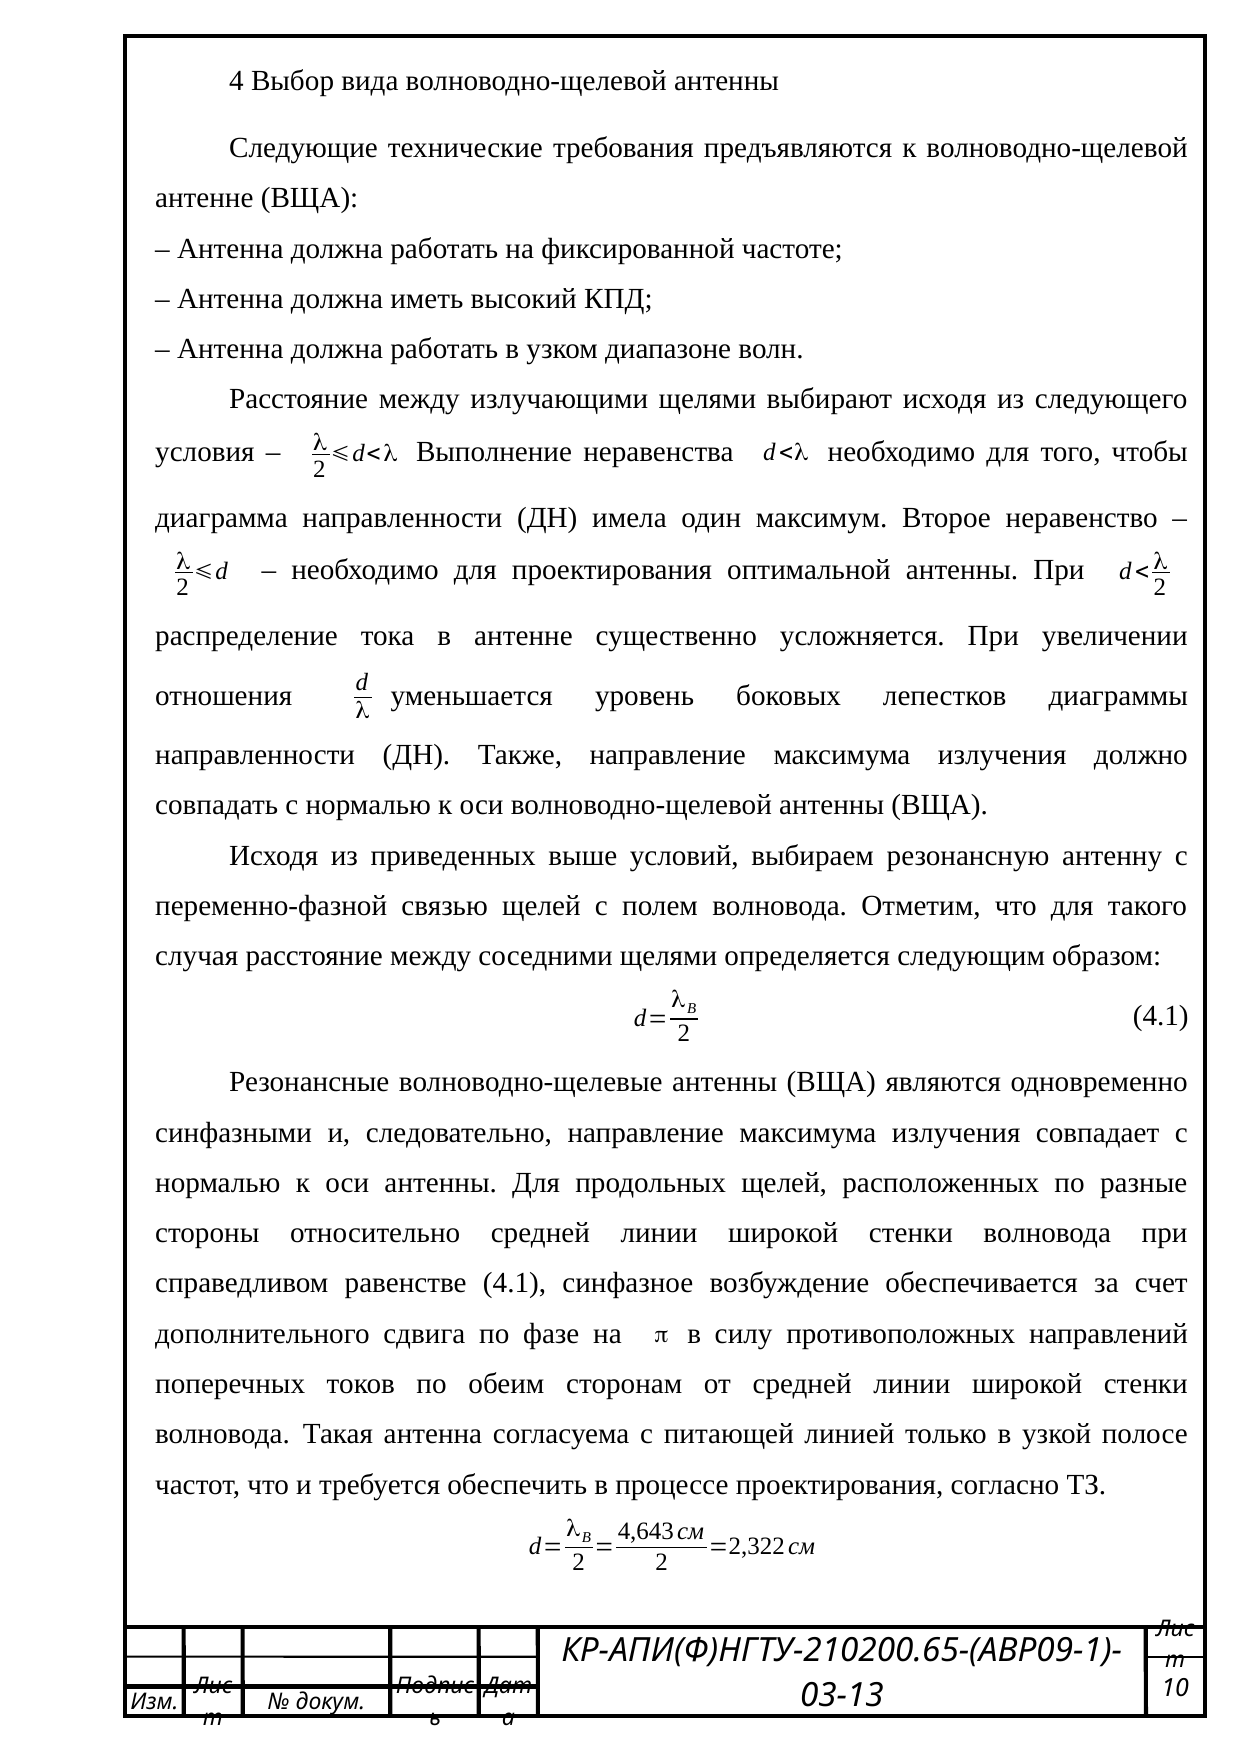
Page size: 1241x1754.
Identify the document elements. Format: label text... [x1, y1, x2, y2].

text Исходя из приведенных выше условий, выбираем резонансную антенну с переменно-фазной связью щелей с полем волновода. Отметим, что для такого случая расстояние между соседними щелями определяется следующим образом: [155, 838, 1188, 972]
text (4.1) [155, 988, 1188, 1048]
text – Антенна должна иметь высокий КПД; [155, 281, 1188, 314]
text – Антенна должна работать в узком диапазоне волн. [155, 331, 1188, 365]
text Следующие технические требования предъявляются к волноводно-щелевой антенне (ВЩА): [155, 130, 1188, 214]
text – Антенна должна работать на фиксированной частоте; [155, 231, 1188, 264]
text Резонансные волноводно-щелевые антенны (ВЩА) являются одновременно синфазными и, следовательно, направление максимума излучения совпадает с нормалью к оси антенны. Для продольных щелей, расположенных по разные стороны относительно средней линии широкой стенки волновода при справедливом равенстве (4.1), синфазное возбуждение обеспечивается за счет дополнительного сдвига по фазе на в силу противоположных направлений поперечных токов по обеим сторонам от средней линии широкой стенки волновода. Такая антенна согласуема с питающей линией только в узкой полосе частот, что и требуется обеспечить в процессе проектирования, согласно ТЗ. [155, 1064, 1188, 1500]
text Расстояние между излучающими щелями выбирают исходя из следующего условия – Выполнение неравенства необходимо для того, чтобы диаграмма направленности (ДН) имела один максимум. Второе неравенство – – необходимо для проектирования оптимальной антенны. При распределение тока в антенне существенно усложняется. При увеличении отношения уменьшается уровень боковых лепестков диаграммы направленности (ДН). Также, направление максимума излучения должно совпадать с нормалью к оси волноводно-щелевой антенны (ВЩА). [155, 382, 1188, 821]
text 4 Выбор вида волноводно-щелевой антенны [155, 63, 1188, 97]
